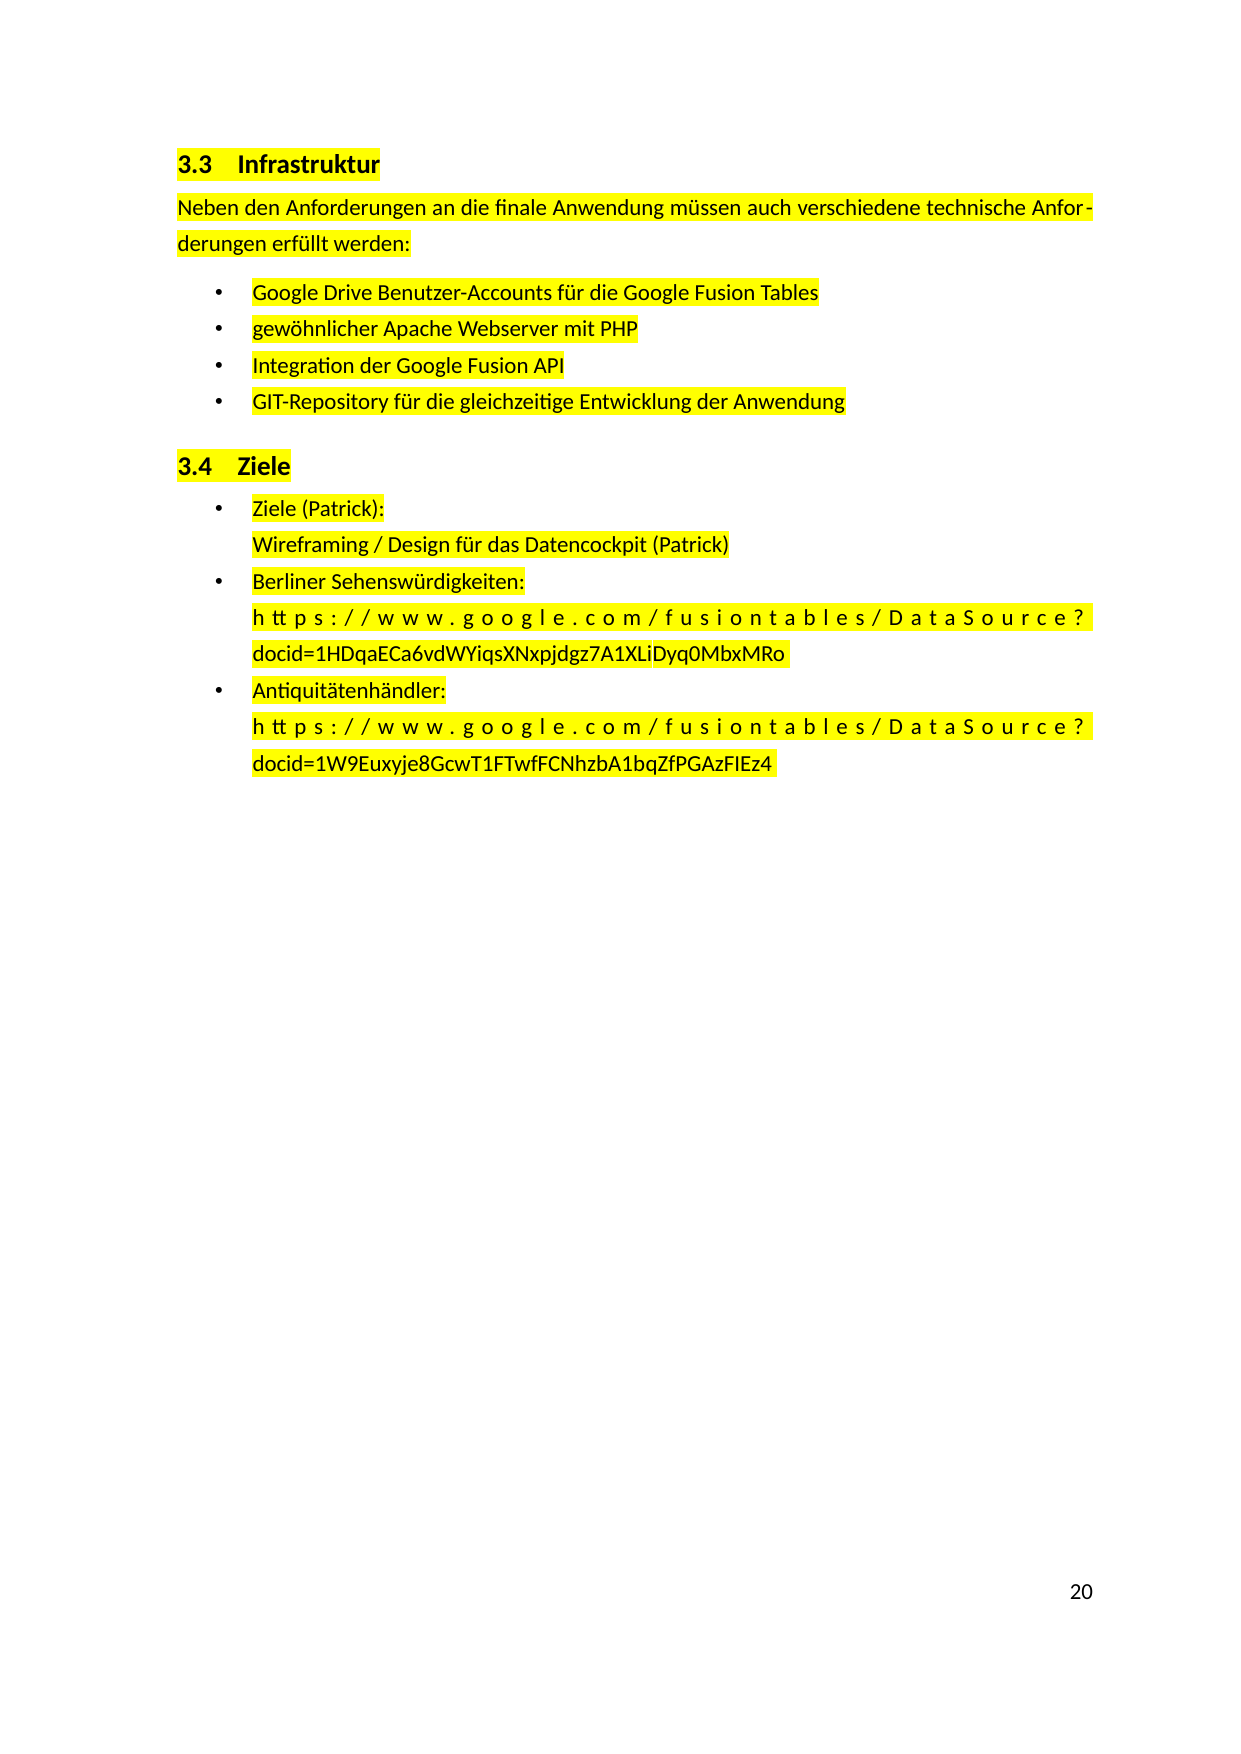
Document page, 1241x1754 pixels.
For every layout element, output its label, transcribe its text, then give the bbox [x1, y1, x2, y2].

list Google Drive Benutzer-Accounts für die Google Fusion Tables [215, 278, 1093, 306]
list https://www.google.com/fusiontables/DataSource?docid=1W9Euxyje8GcwT1FTwfFCNhzbA1b­qZfPGAzFIEz4 [215, 712, 1093, 777]
list Berliner Sehenswürdigkeiten: [215, 567, 1093, 595]
list Integration der Google Fusion API [215, 351, 1093, 379]
list Wireframing / Design für das Datencockpit (Patrick) [215, 531, 1093, 558]
list https://www.google.com/fusiontables/DataSource?docid=1HDqaECa6vdWYiqsXNxpjdgz7A1XLi­Dyq0MbxMRo [215, 603, 1093, 668]
list GIT-Repository für die gleichzeitige Entwicklung der Anwendung [215, 387, 1093, 415]
list Ziele (Patrick): [215, 494, 1093, 522]
subtitle Ziele [177, 449, 1093, 482]
subtitle Infrastruktur [177, 148, 1093, 181]
list Antiquitätenhändler: [215, 676, 1093, 704]
list gewöhnlicher Apache Webserver mit PHP [215, 314, 1093, 343]
text Neben den Anforderungen an die finale Anwendung müssen auch verschiedene technische Anfor­derungen erfüllt werden: [177, 193, 1093, 257]
